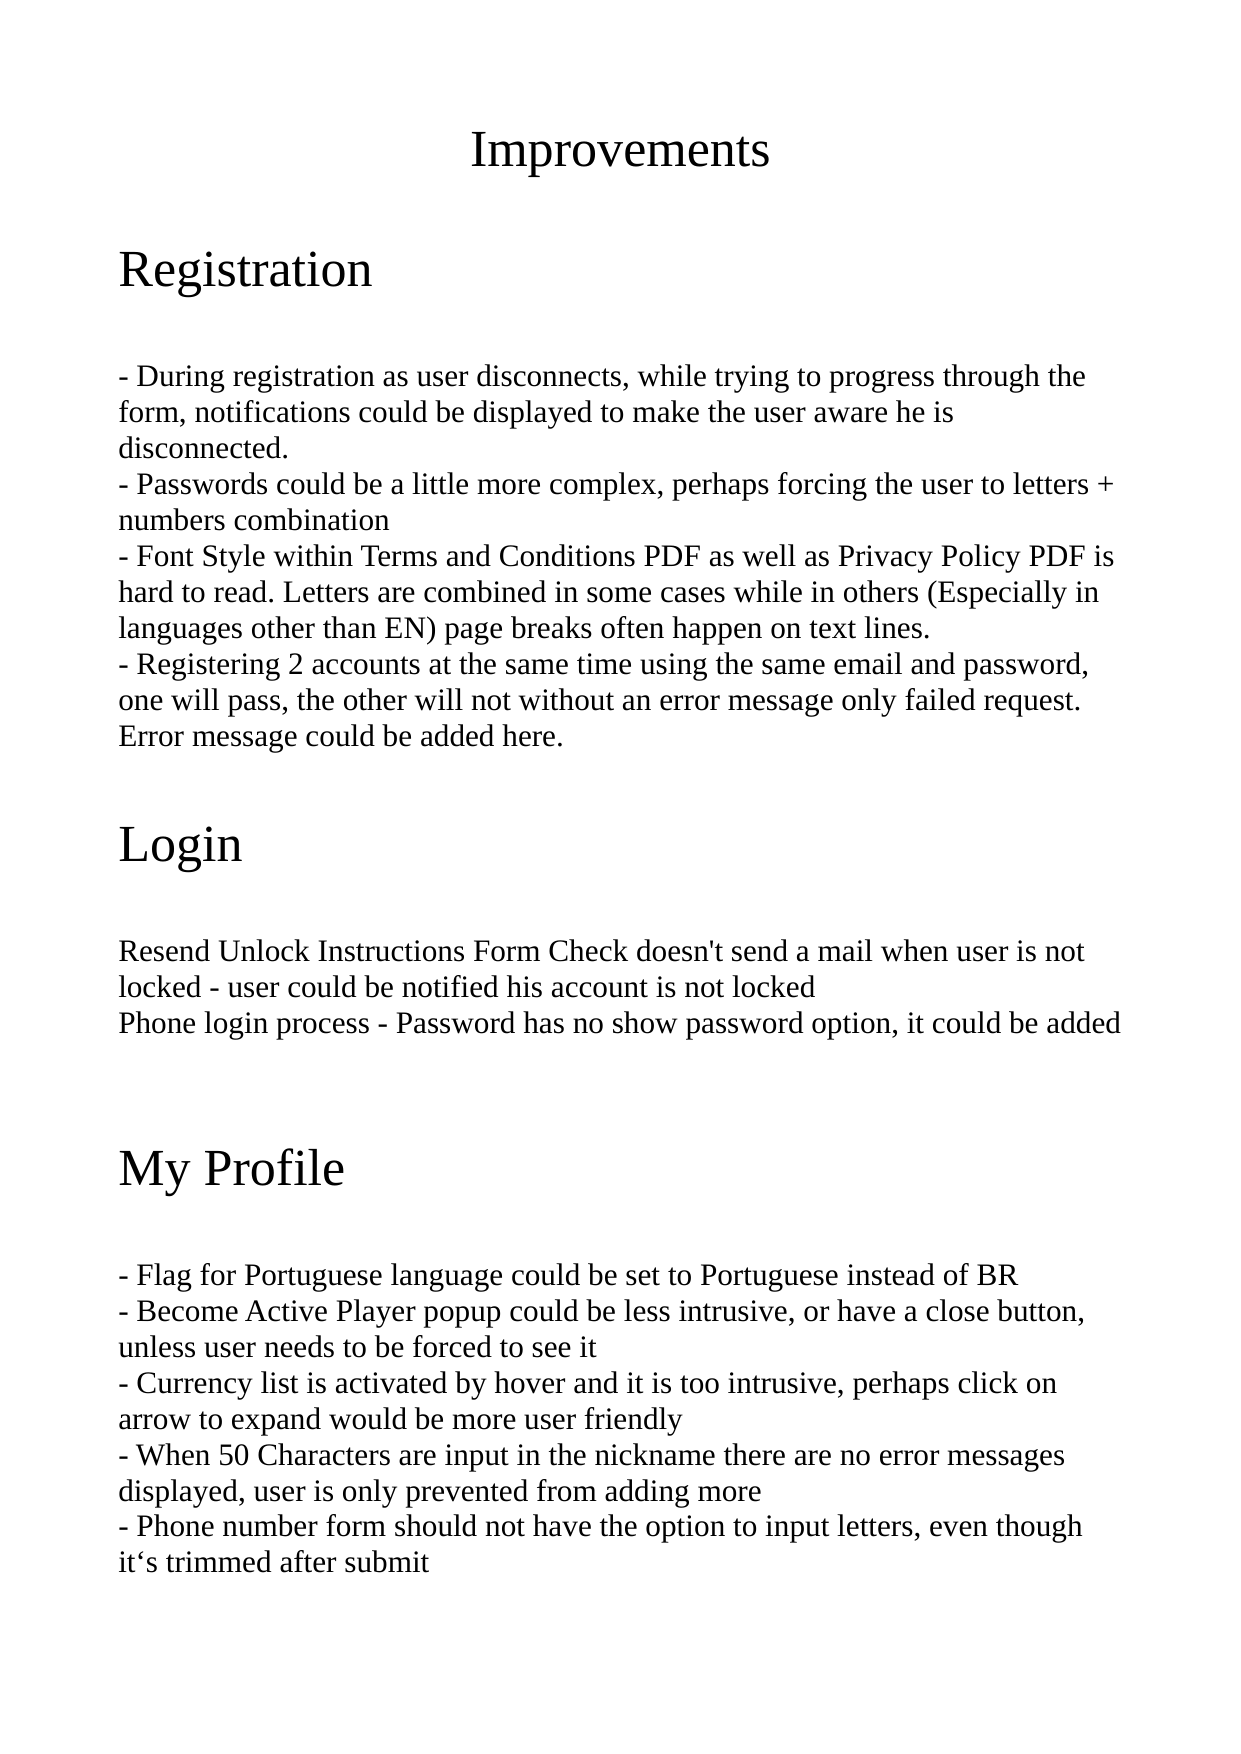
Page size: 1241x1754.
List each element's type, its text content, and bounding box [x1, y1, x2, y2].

text Registration [118, 238, 1122, 298]
text - Phone number form should not have the option to input letters, even though it‘s trimmed after submit [118, 1508, 1122, 1579]
text - During registration as user disconnects, while trying to progress through the form, notifications could be displayed to make the user aware he is disconnected. [118, 358, 1122, 466]
text - When 50 Characters are input in the nickname there are no error messages displayed, user is only prevented from adding more [118, 1436, 1122, 1508]
text - Flag for Portuguese language could be set to Portuguese instead of BR [118, 1256, 1122, 1292]
text Login [118, 813, 1122, 873]
text - Passwords could be a little more complex, perhaps forcing the user to letters + numbers combination [118, 466, 1122, 537]
text Resend Unlock Instructions Form Check doesn't send a mail when user is not locked - user could be notified his account is not locked [118, 933, 1122, 1004]
text Improvements [118, 118, 1122, 178]
text - Currency list is activated by hover and it is too intrusive, perhaps click on arrow to expand would be more user friendly [118, 1364, 1122, 1436]
text - Font Style within Terms and Conditions PDF as well as Privacy Policy PDF is hard to read. Letters are combined in some cases while in others (Especially in languages other than EN) page breaks often happen on text lines. [118, 537, 1122, 645]
text My Profile [118, 1136, 1122, 1196]
text Phone login process - Password has no show password option, it could be added [118, 1004, 1122, 1041]
text - Become Active Player popup could be less intrusive, or have a close button, unless user needs to be forced to see it [118, 1292, 1122, 1364]
text - Registering 2 accounts at the same time using the same email and password, one will pass, the other will not without an error message only failed request. Error message could be added here. [118, 645, 1122, 753]
